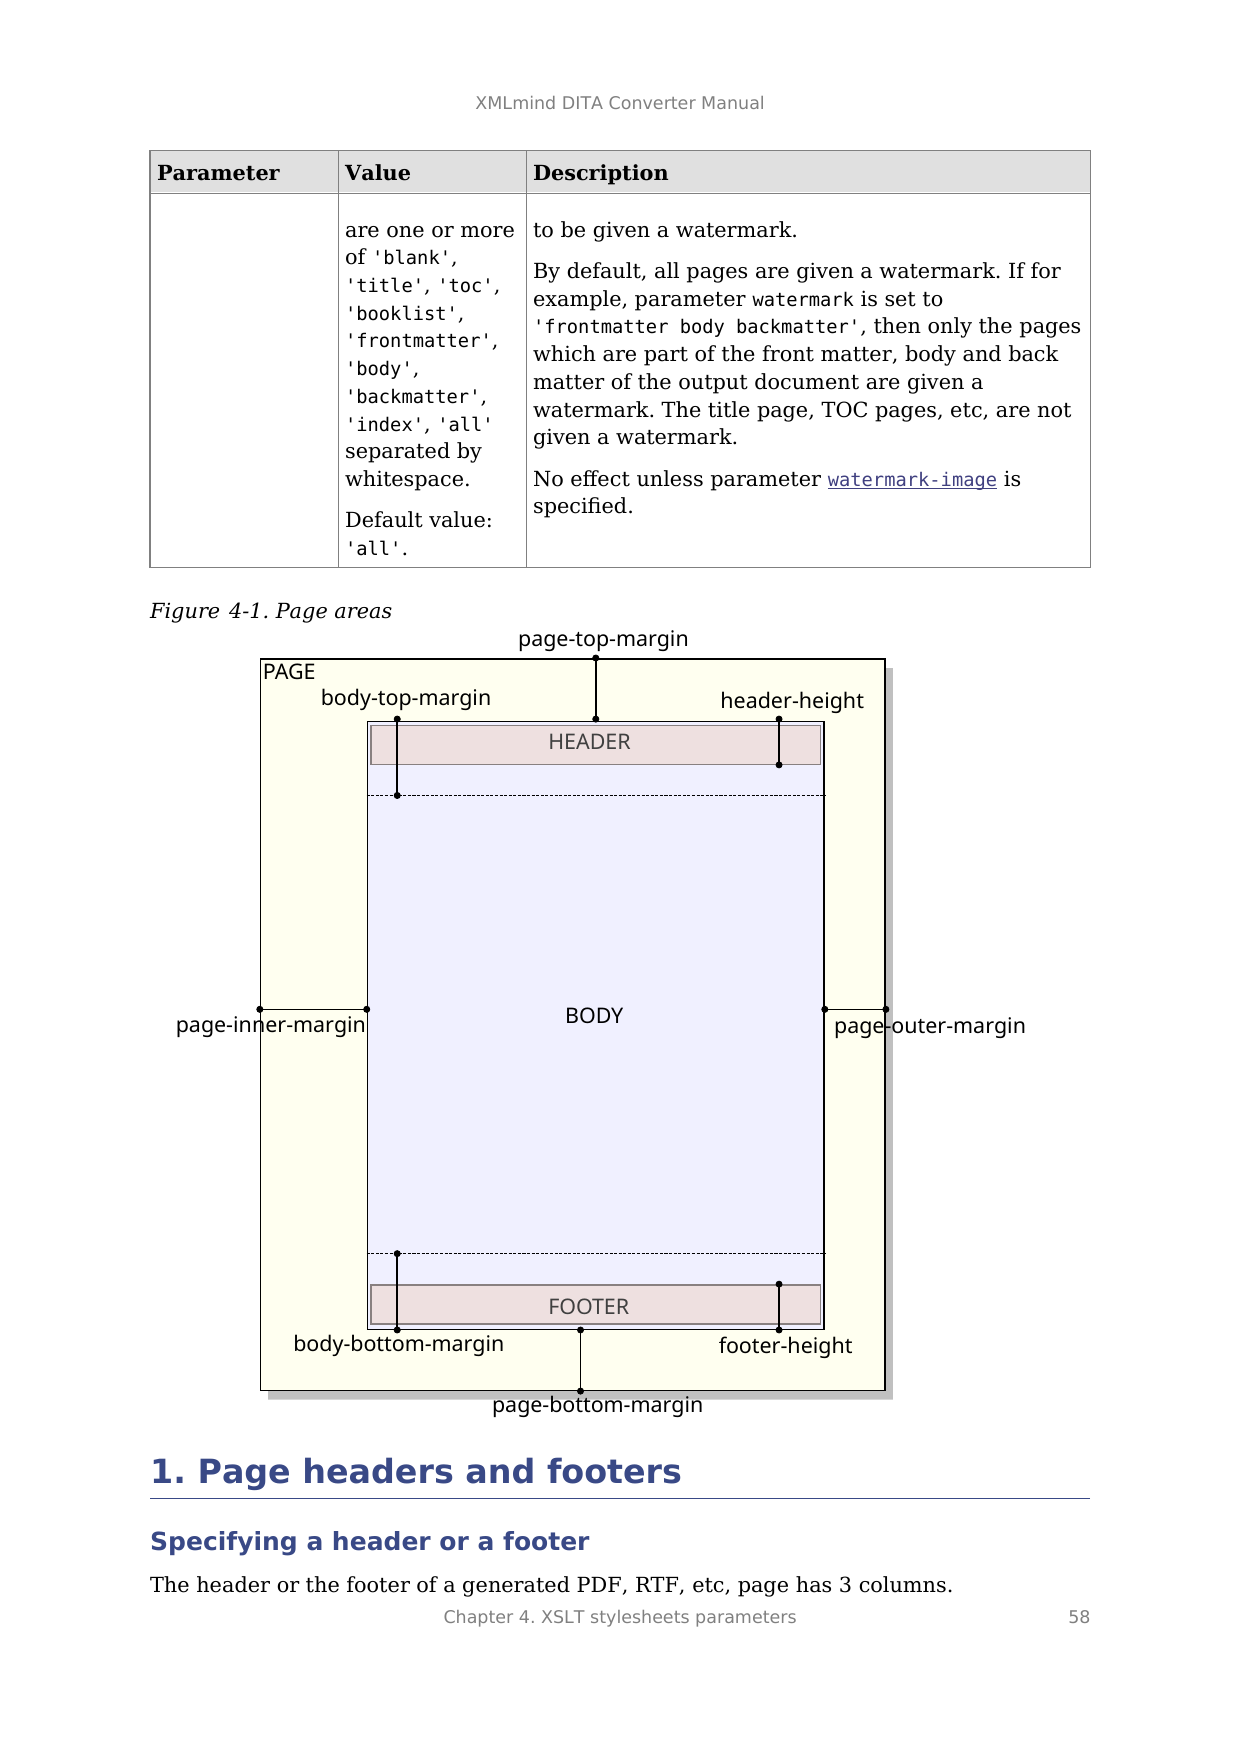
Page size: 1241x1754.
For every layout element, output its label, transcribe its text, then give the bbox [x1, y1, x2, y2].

table_header Value [339, 151, 526, 192]
text Figure 4-1. Page areas [150, 596, 1090, 624]
table_header Parameter [151, 151, 338, 192]
table_header Description [527, 151, 1090, 192]
text Specifying a header or a footer [150, 1527, 1090, 1556]
text The header or the footer of a generated PDF, RTF, etc, page has 3 columns. [150, 1570, 1090, 1598]
table_cell to be given a watermark. By default, all pages are given a watermark. If for example, parameter watermark is set to 'frontmatter body backmatter', then only the pages which are part of the front matter, body and back matter of the output document are given a watermark. The title page, TOC pages, etc, are not given a watermark. No effect unless parameter watermark-image is specified. [527, 194, 1090, 567]
table_cell [151, 194, 338, 567]
table_cell are one or more of 'blank', 'title', 'toc', 'booklist', 'frontmatter', 'body', 'backmatter', 'index', 'all' separated by whitespace. Default value: 'all'. [339, 194, 526, 567]
subtitle 1. Page headers and footers [150, 1452, 1090, 1498]
